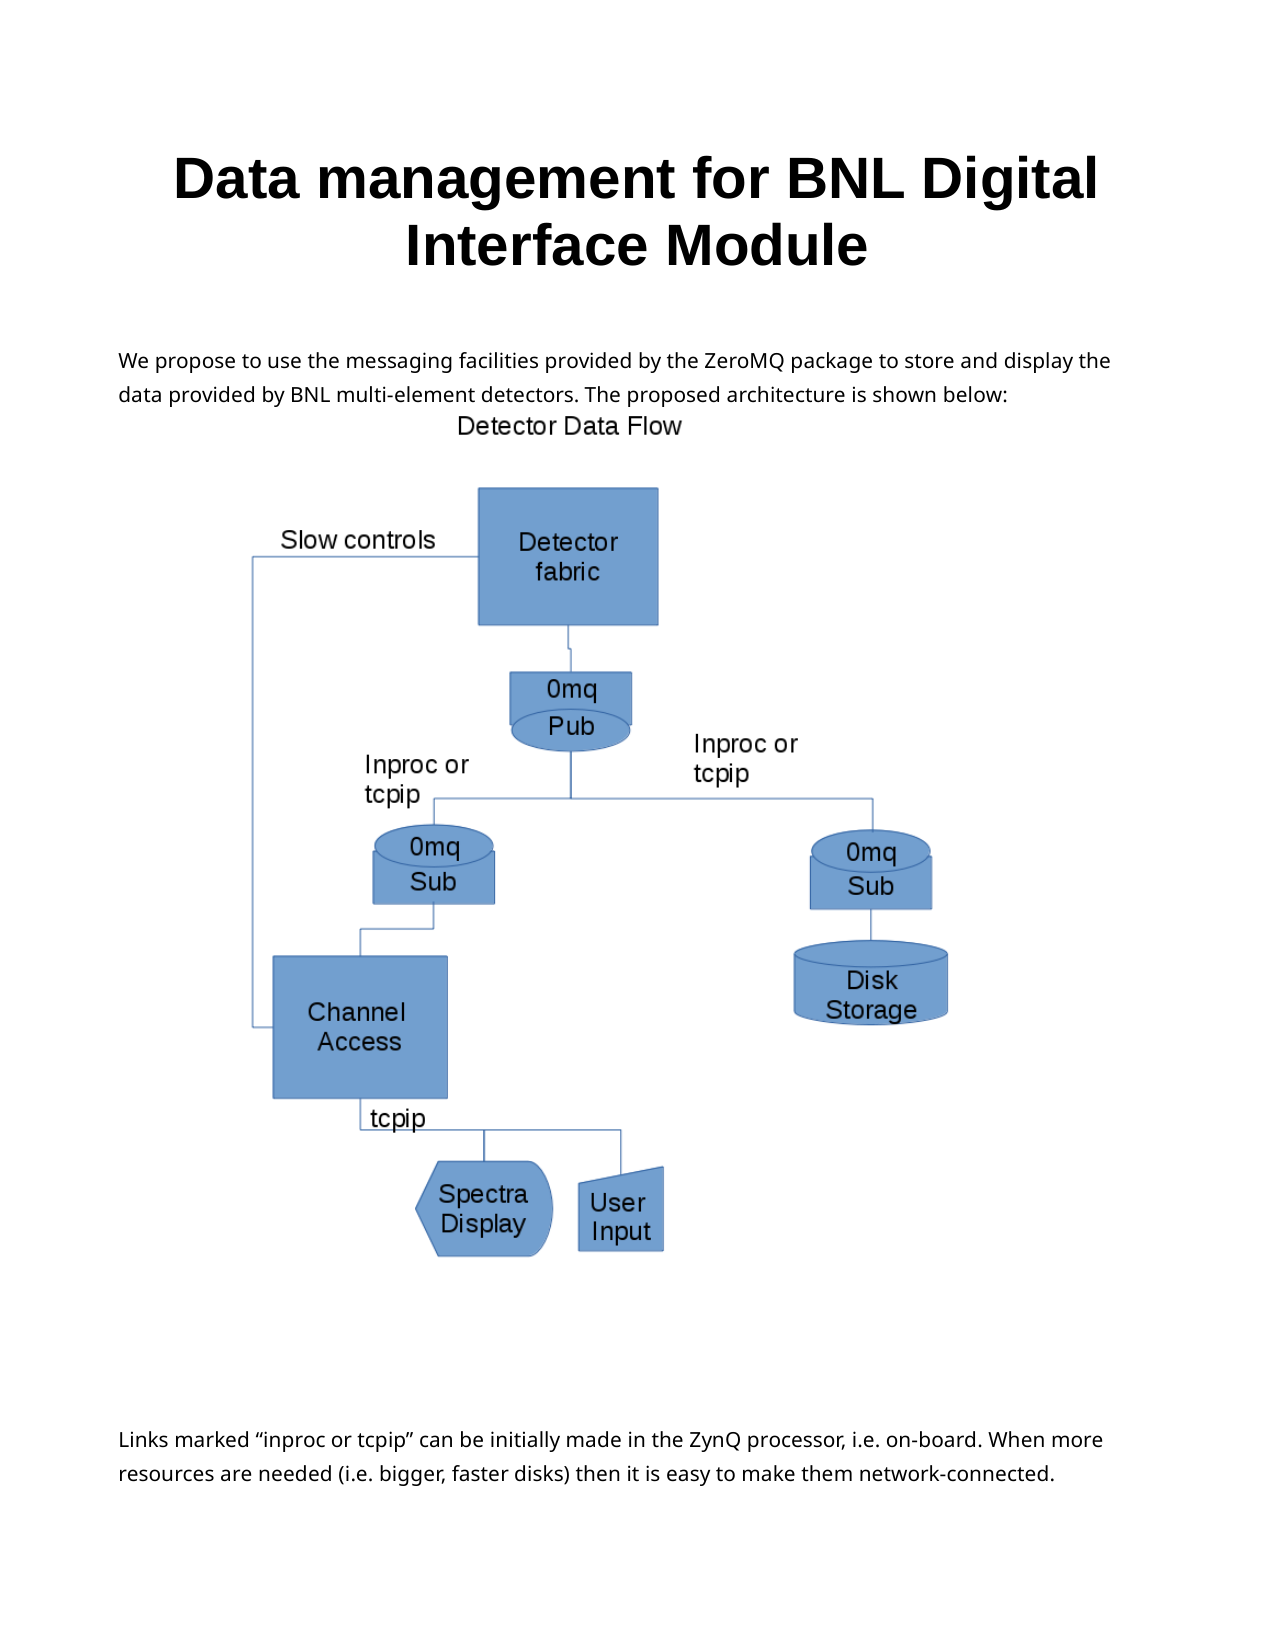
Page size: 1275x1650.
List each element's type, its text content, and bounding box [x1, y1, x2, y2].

picture [851, 357, 857, 367]
picture [142, 357, 1037, 1514]
picture [443, 357, 449, 367]
picture [924, 358, 931, 367]
picture [597, 357, 603, 367]
picture [1006, 357, 1012, 367]
picture [739, 358, 746, 367]
picture [204, 358, 211, 367]
title Data management for BNL Digital Interface Module [118, 143, 1157, 278]
text Links marked “inproc or tcpip” can be initially made in the ZynQ processor, i.e. on-board. When more resources are needed (i.e. bigger, faster disks) then it is easy to make them network-connected. [1037, 1424, 1157, 1487]
picture [755, 357, 761, 365]
picture [179, 358, 186, 367]
picture [252, 358, 259, 367]
picture [652, 357, 658, 366]
picture [988, 357, 994, 367]
picture [271, 357, 276, 367]
picture [569, 358, 576, 367]
picture [889, 358, 896, 367]
text We propose to use the messaging facilities provided by the ZeroMQ package to store and display the data provided by BNL multi-element detectors. The proposed architecture is shown below: [118, 346, 1157, 409]
picture [622, 357, 628, 367]
picture [412, 357, 418, 367]
picture [580, 357, 586, 366]
picture [771, 357, 781, 367]
